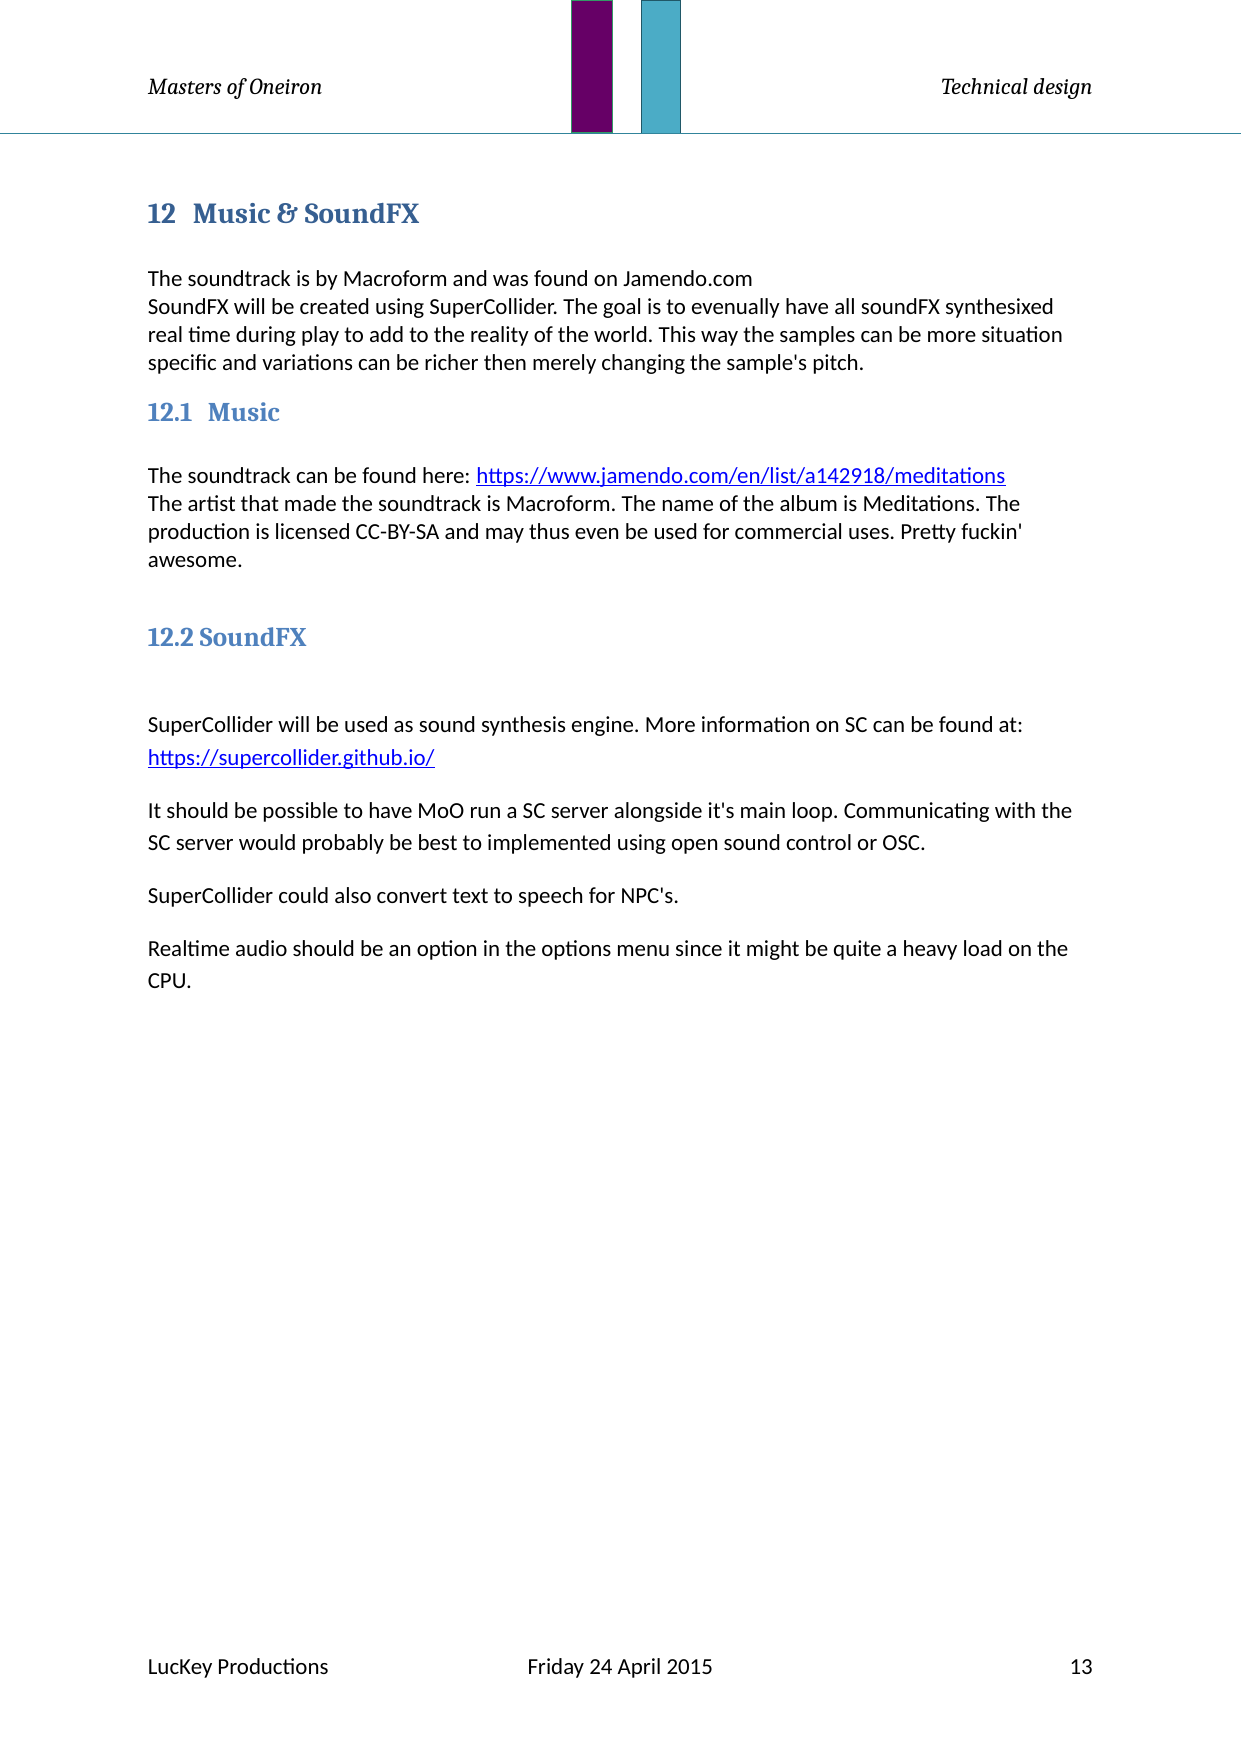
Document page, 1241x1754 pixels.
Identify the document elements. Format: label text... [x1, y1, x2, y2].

text It should be possible to have MoO run a SC server alongside it's main loop. Communicating with the SC server would probably be best to implemented using open sound control or OSC. [148, 796, 1093, 856]
text SuperCollider will be used as sound synthesis engine. More information on SC can be found at: https://supercollider.github.io/ [148, 711, 1093, 771]
text SoundFX will be created using SuperCollider. The goal is to evenually have all soundFX synthesixed real time during play to add to the reality of the world. This way the samples can be more situation specific and variations can be richer then merely changing the sample's pitch. [148, 292, 1093, 376]
text The artist that made the soundtrack is Macroform. The name of the album is Meditations. The production is licensed CC-BY-SA and may thus even be used for commercial uses. Pretty fuckin' awesome. [148, 489, 1093, 573]
subtitle 12.2 SoundFX [148, 622, 1093, 653]
text The soundtrack can be found here: https://www.jamendo.com/en/list/a142918/meditations [148, 461, 1093, 489]
subtitle Music & SoundFX [148, 198, 1093, 231]
text Realtime audio should be an option in the options menu since it might be quite a heavy load on the CPU. [148, 934, 1093, 994]
text SuperCollider could also convert text to speech for NPC's. [148, 881, 1093, 909]
text The soundtrack is by Macroform and was found on Jamendo.com [148, 264, 1093, 292]
subtitle Music [148, 397, 1093, 428]
